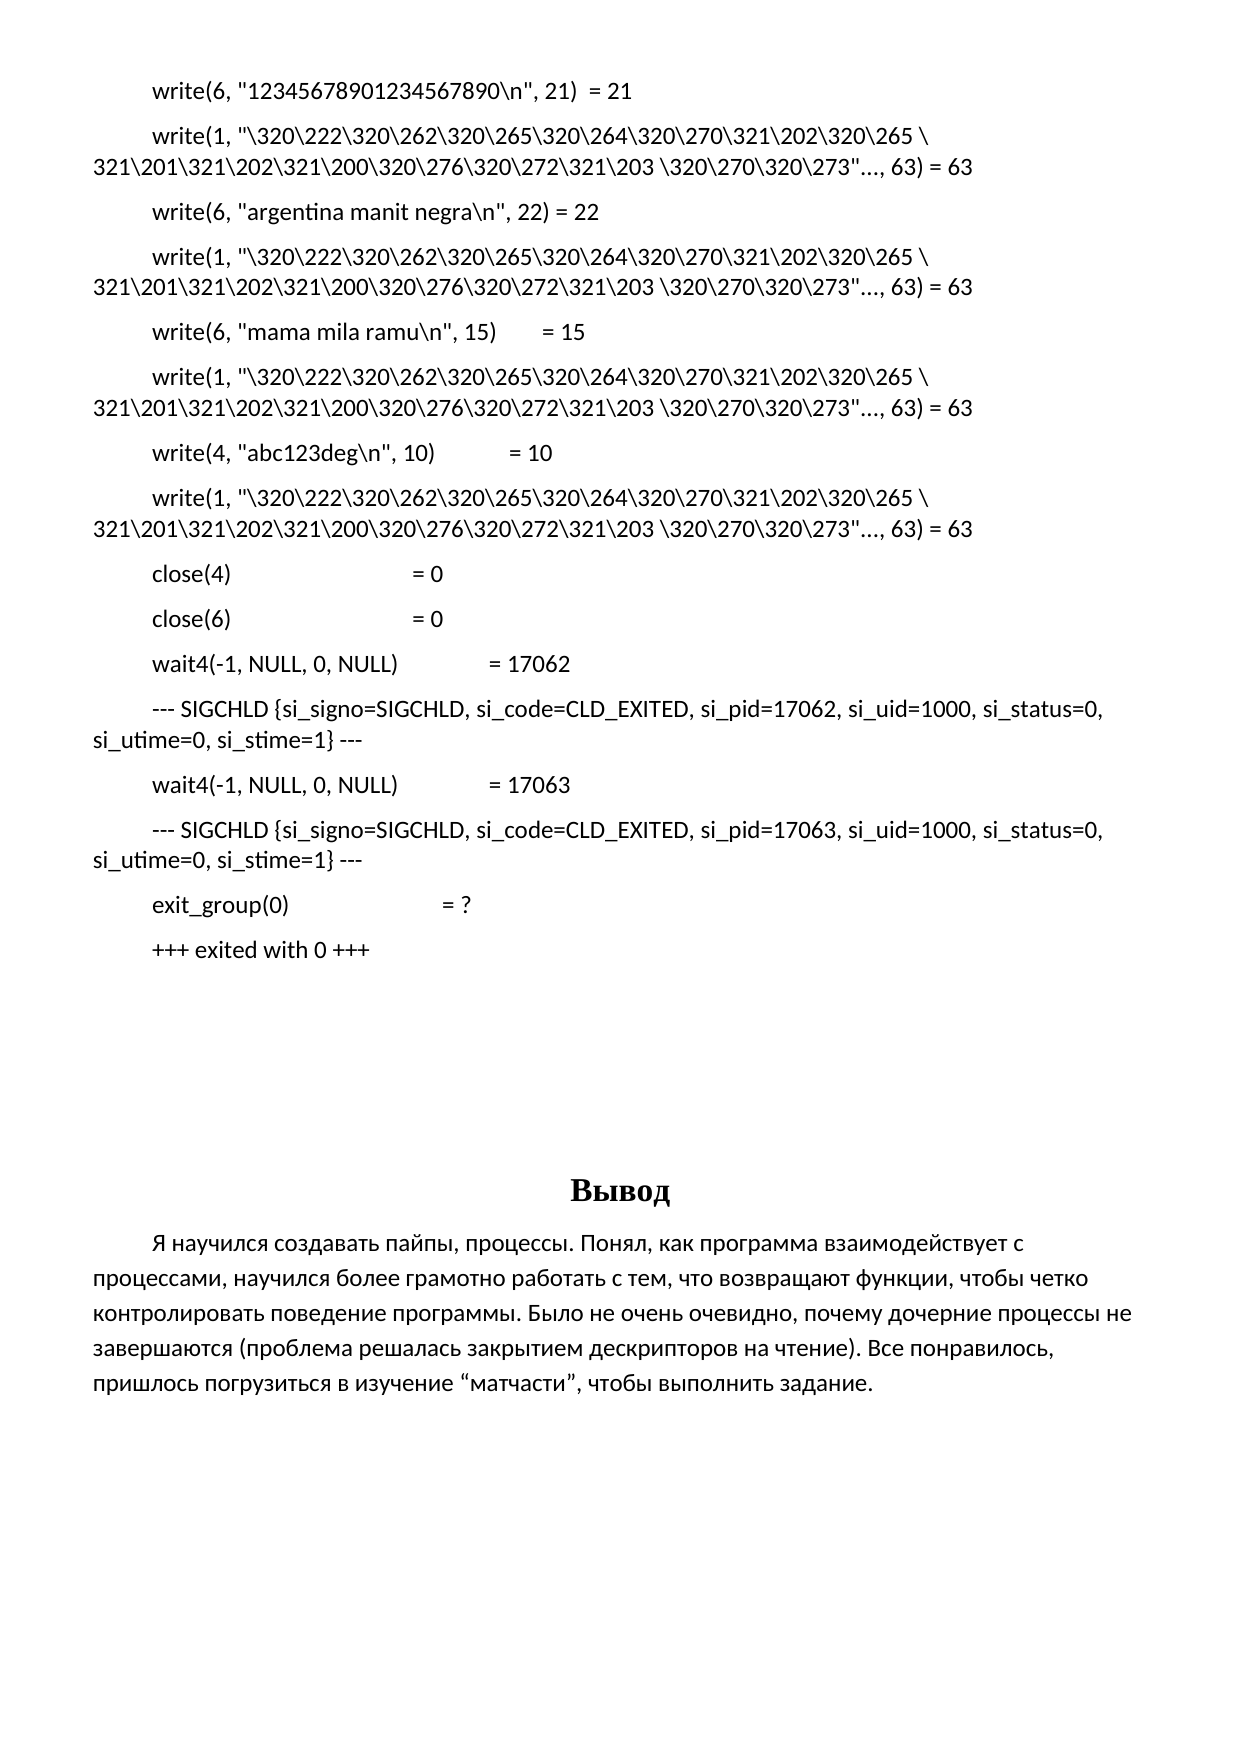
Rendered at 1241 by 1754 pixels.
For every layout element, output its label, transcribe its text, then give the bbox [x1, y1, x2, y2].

text write(1, "\320\222\320\262\320\265\320\264\320\270\321\202\320\265 \321\201\321\202\321\200\320\276\320\272\321\203 \320\270\320\273"..., 63) = 63 [93, 120, 1147, 181]
text wait4(-1, NULL, 0, NULL) = 17063 [93, 769, 1147, 799]
text close(4) = 0 [93, 558, 1147, 588]
text Вывод [93, 1171, 1147, 1209]
text exit_group(0) = ? [93, 889, 1147, 920]
text Я научился создавать пайпы, процессы. Понял, как программа взаимодействует с процессами, научился более грамотно работать с тем, что возвращают функции, чтобы четко контролировать поведение программы. Было не очень очевидно, почему дочерние процессы не завершаются (проблема решалась закрытием дескрипторов на чтение). Все понравилось, пришлось погрузиться в изучение “матчасти”, чтобы выполнить задание. [93, 1227, 1147, 1398]
text write(6, "mama mila ramu\n", 15) = 15 [93, 316, 1147, 347]
text write(1, "\320\222\320\262\320\265\320\264\320\270\321\202\320\265 \321\201\321\202\321\200\320\276\320\272\321\203 \320\270\320\273"..., 63) = 63 [93, 362, 1147, 423]
text write(6, "argentina manit negra\n", 22) = 22 [93, 196, 1147, 226]
text write(1, "\320\222\320\262\320\265\320\264\320\270\321\202\320\265 \321\201\321\202\321\200\320\276\320\272\321\203 \320\270\320\273"..., 63) = 63 [93, 482, 1147, 543]
text +++ exited with 0 +++ [93, 935, 1147, 965]
text write(1, "\320\222\320\262\320\265\320\264\320\270\321\202\320\265 \321\201\321\202\321\200\320\276\320\272\321\203 \320\270\320\273"..., 63) = 63 [93, 241, 1147, 302]
text write(6, "12345678901234567890\n", 21) = 21 [93, 75, 1147, 106]
text --- SIGCHLD {si_signo=SIGCHLD, si_code=CLD_EXITED, si_pid=17063, si_uid=1000, si_status=0, si_utime=0, si_stime=1} --- [93, 814, 1147, 875]
text write(4, "abc123deg\n", 10) = 10 [93, 437, 1147, 468]
text --- SIGCHLD {si_signo=SIGCHLD, si_code=CLD_EXITED, si_pid=17062, si_uid=1000, si_status=0, si_utime=0, si_stime=1} --- [93, 693, 1147, 754]
text wait4(-1, NULL, 0, NULL) = 17062 [93, 648, 1147, 679]
text close(6) = 0 [93, 603, 1147, 633]
